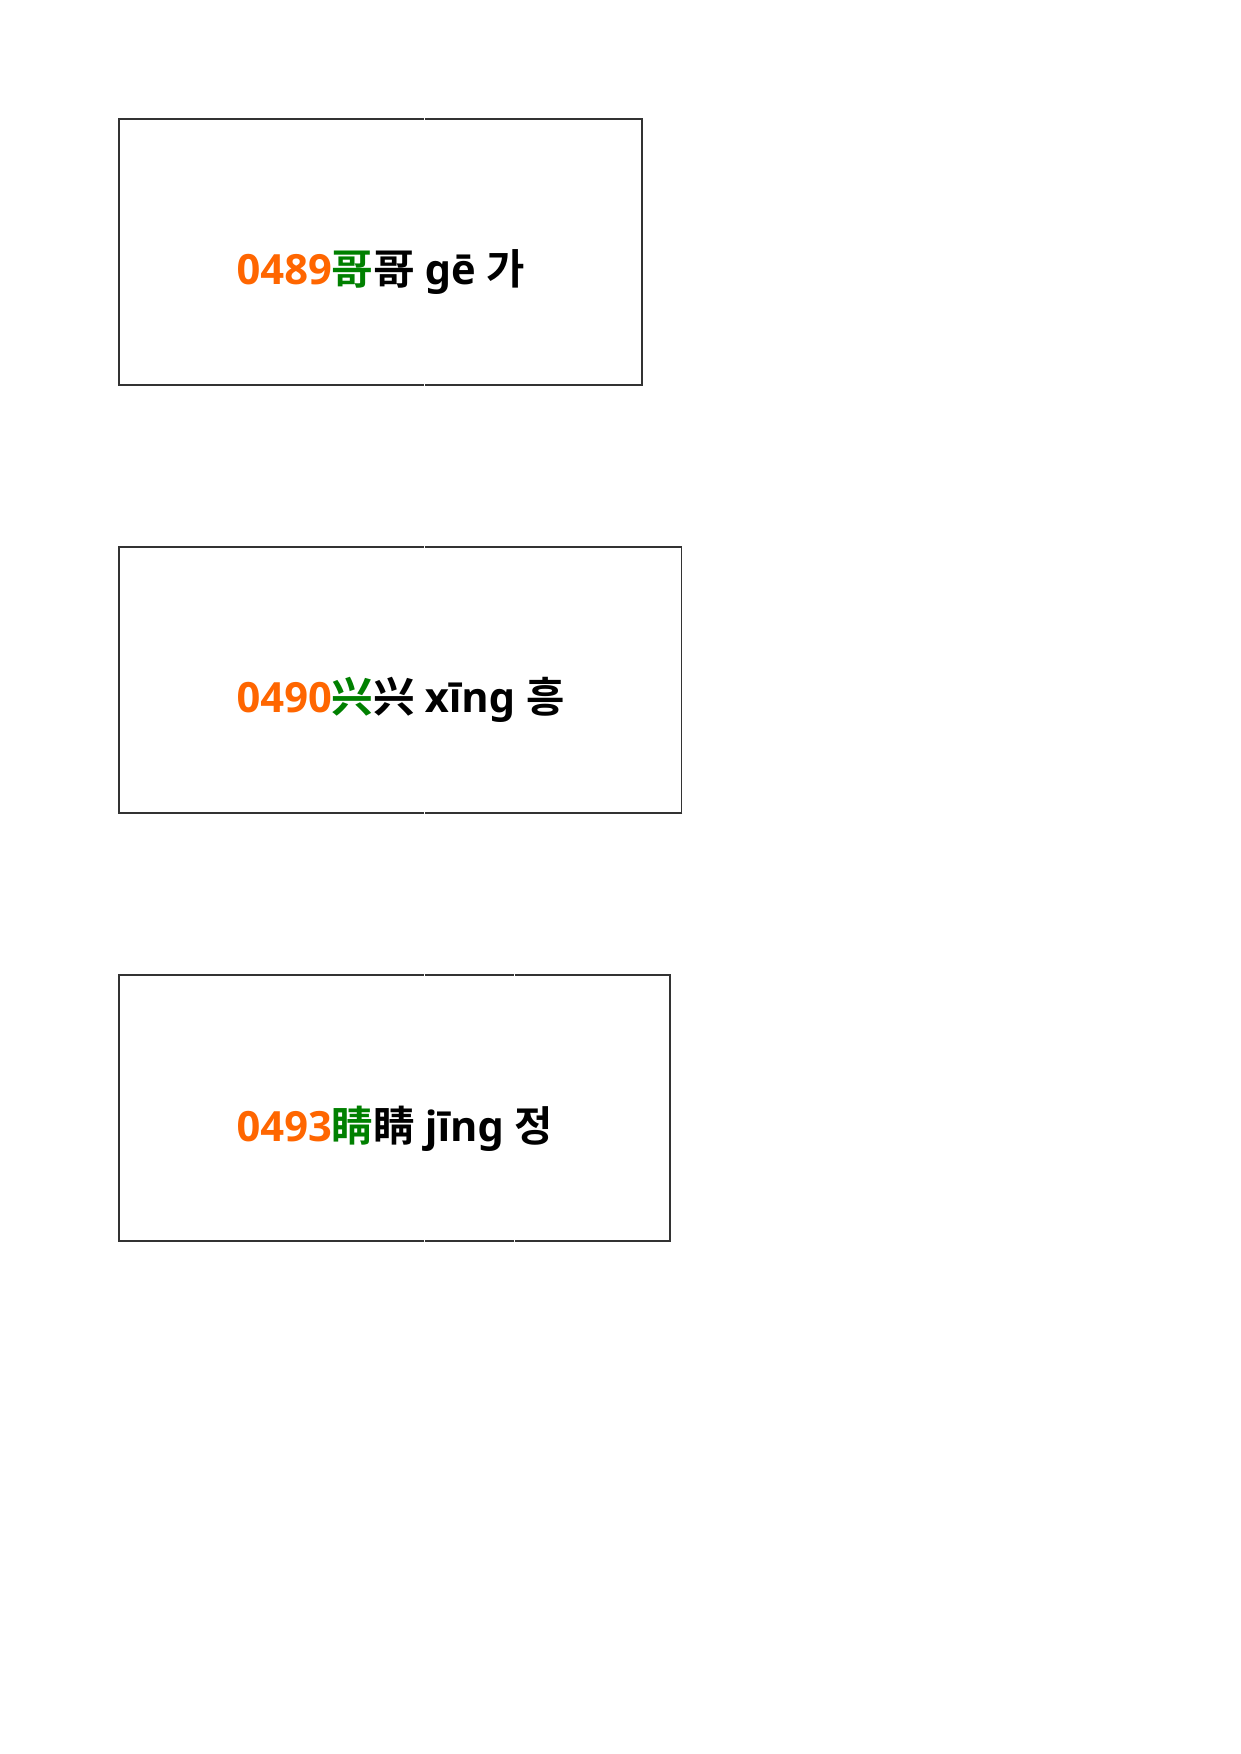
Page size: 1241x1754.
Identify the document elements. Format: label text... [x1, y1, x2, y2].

text [643, 118, 1122, 386]
text 0490兴兴 xīng 흥 [120, 547, 681, 813]
text 0489哥哥 gē 가 [120, 119, 641, 385]
text 0493睛睛 jīng 정 [120, 975, 669, 1241]
text [671, 974, 1122, 1242]
text [682, 546, 1122, 814]
